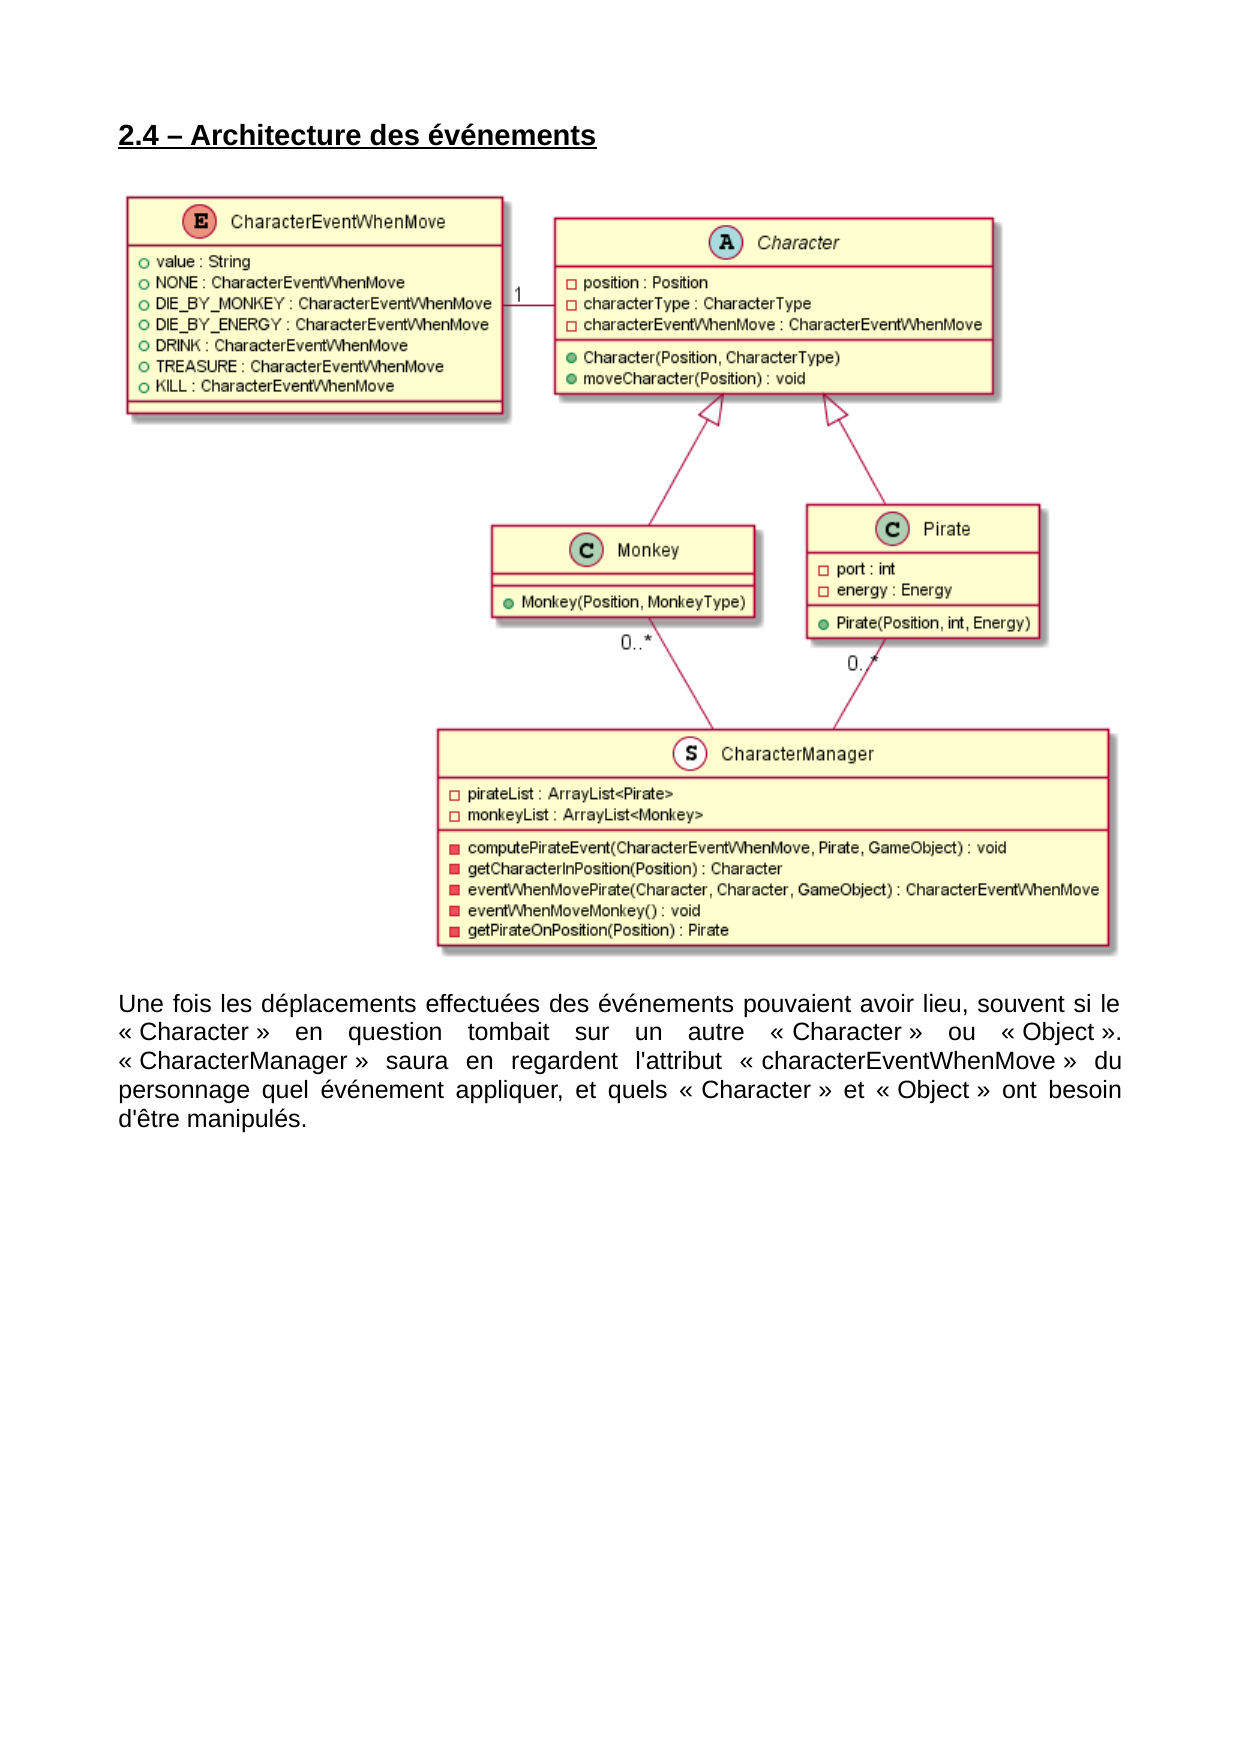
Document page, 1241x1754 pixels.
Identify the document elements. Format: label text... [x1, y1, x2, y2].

picture [118, 185, 1123, 960]
text 2.4 – Architecture des événements [118, 118, 1122, 152]
text Une fois les déplacements effectuées des événements pouvaient avoir lieu, souvent si le « Character » en question tombait sur un autre « Character » ou « Object ». « CharacterManager » saura en regardent l'attribut « characterEventWhenMove » du personnage quel événement appliquer, et quels « Character » et « Object » ont besoin d'être manipulés. [118, 989, 1122, 1132]
